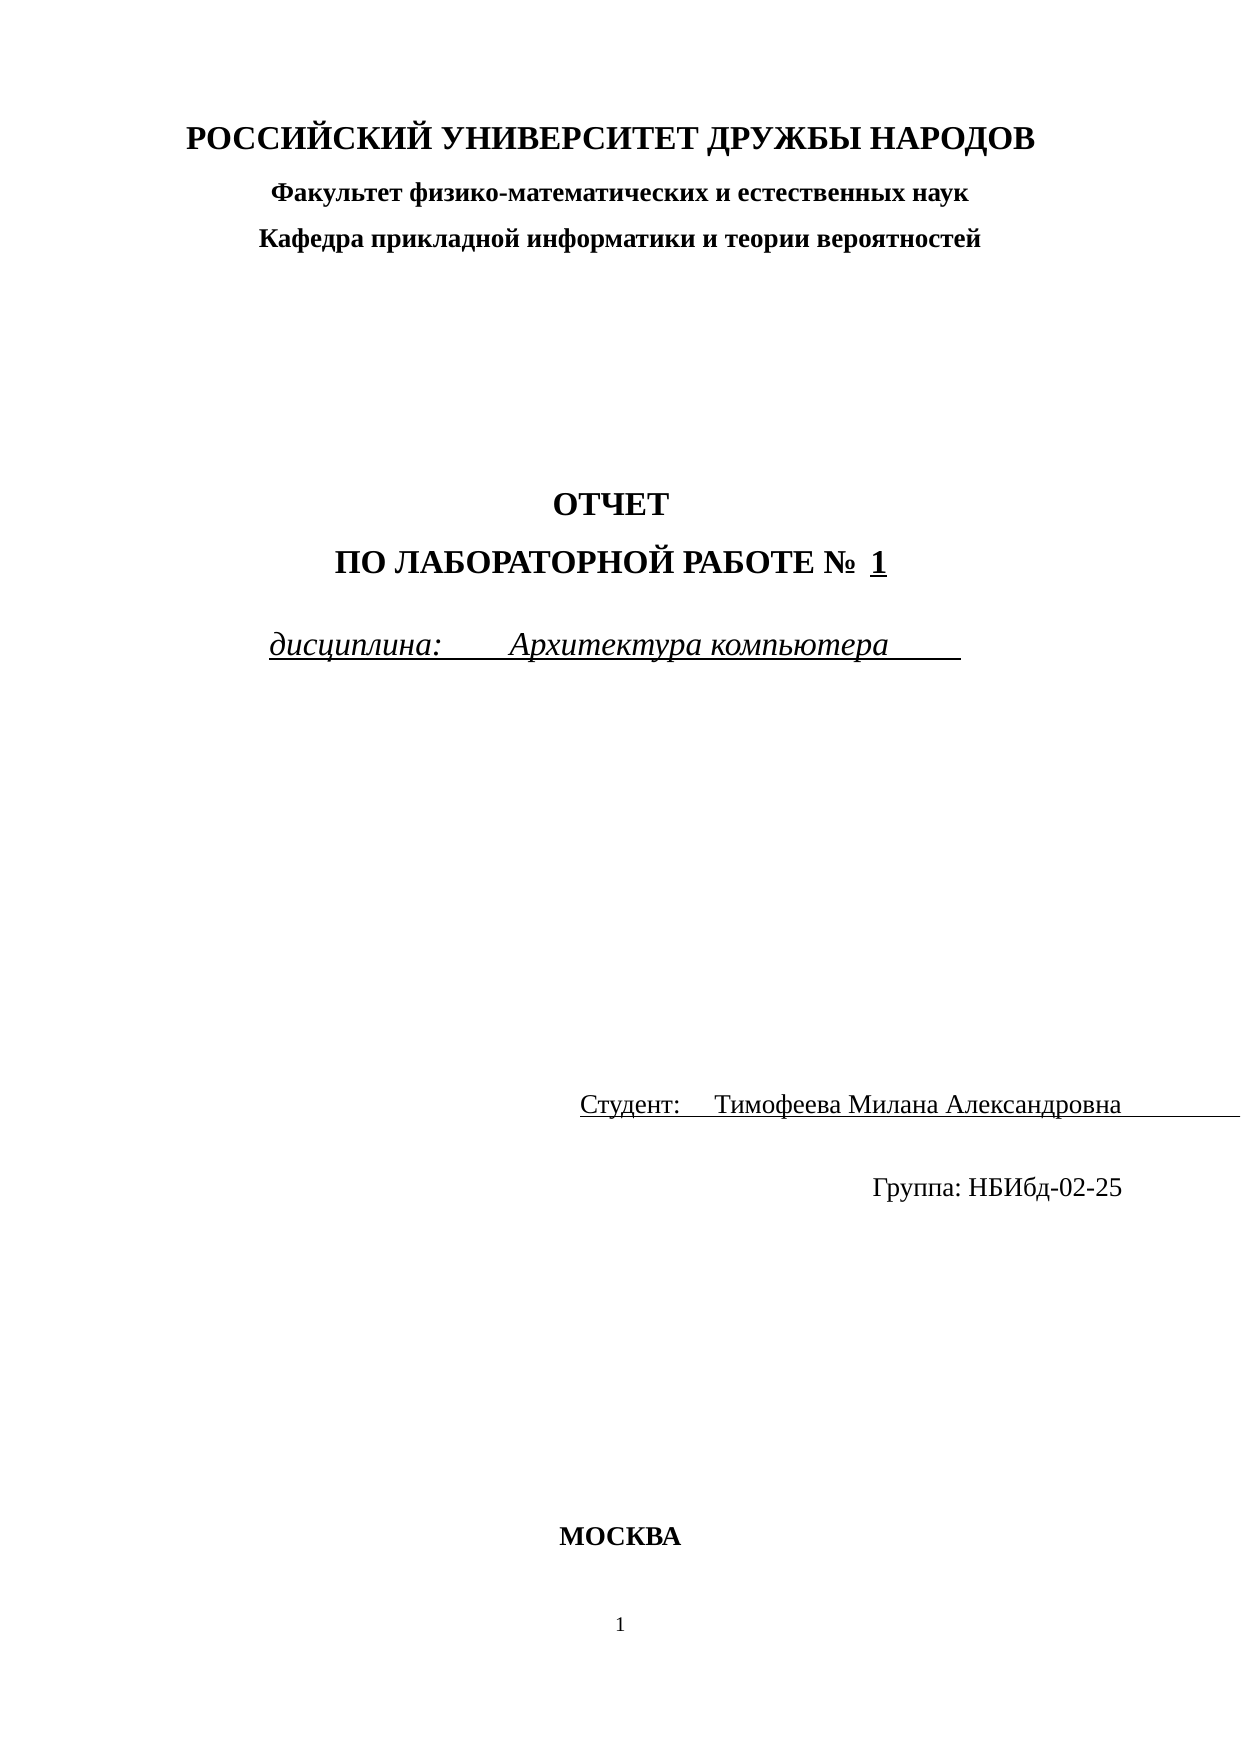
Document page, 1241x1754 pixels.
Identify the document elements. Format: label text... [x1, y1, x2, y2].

text МОСКВА [118, 1519, 1122, 1551]
text Студент: Тимофеева Милана Александровна [118, 1088, 1122, 1119]
text Кафедра прикладной информатики и теории вероятностей [118, 222, 1122, 253]
text Группа: НБИбд-02-25 [118, 1171, 1122, 1202]
text дисциплина: Архитектура компьютера [99, 624, 1122, 663]
text по лабораторной работе № 1 [99, 542, 1122, 580]
text РОССИЙСКИЙ УНИВЕРСИТЕТ ДРУЖБЫ НАРОДОВ [99, 118, 1122, 156]
text ОТЧЕТ [99, 484, 1122, 523]
text Факультет физико-математических и естественных наук [118, 176, 1122, 207]
